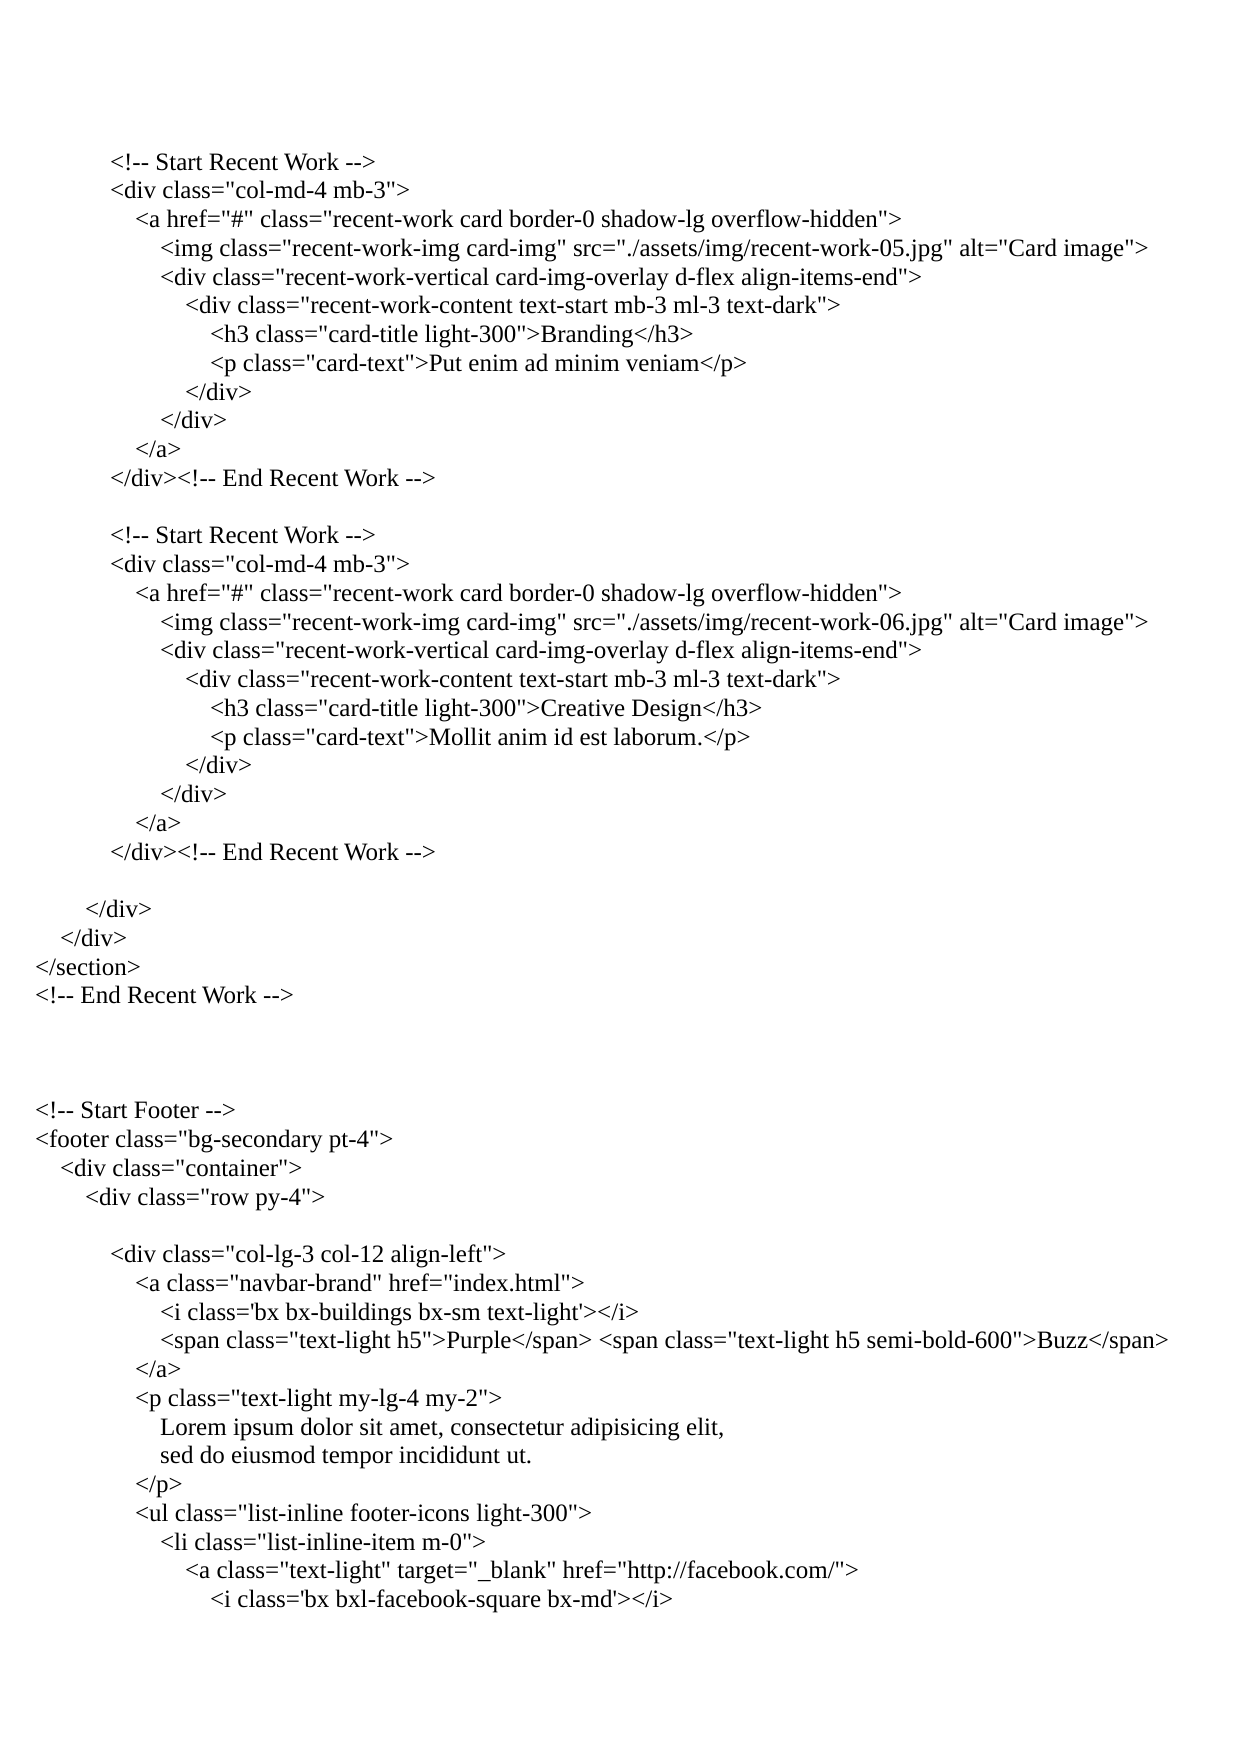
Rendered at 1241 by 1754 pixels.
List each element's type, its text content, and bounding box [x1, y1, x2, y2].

text <div class="recent-work-vertical card-img-overlay d-flex align-items-end"> [10, 636, 1203, 664]
text <i class='bx bxl-facebook-square bx-md'></i> [10, 1584, 1203, 1613]
text </div> [10, 406, 1203, 434]
text </div><!-- End Recent Work --> [10, 837, 1203, 866]
text <p class="text-light my-lg-4 my-2"> [10, 1383, 1203, 1412]
text <div class="row py-4"> [10, 1182, 1203, 1211]
text </a> [10, 434, 1203, 463]
text <p class="card-text">Mollit anim id est laborum.</p> [10, 722, 1203, 751]
text </div> [10, 894, 1203, 923]
text <a href="#" class="recent-work card border-0 shadow-lg overflow-hidden"> [10, 204, 1203, 233]
text <li class="list-inline-item m-0"> [10, 1527, 1203, 1556]
text </div><!-- End Recent Work --> [10, 463, 1203, 492]
text <!-- End Recent Work --> [10, 981, 1203, 1009]
text <div class="recent-work-content text-start mb-3 ml-3 text-dark"> [10, 664, 1203, 693]
text <h3 class="card-title light-300">Creative Design</h3> [10, 693, 1203, 722]
text <!-- Start Recent Work --> [10, 521, 1203, 549]
text <div class="recent-work-content text-start mb-3 ml-3 text-dark"> [10, 291, 1203, 319]
text </div> [10, 377, 1203, 406]
text <h3 class="card-title light-300">Branding</h3> [10, 319, 1203, 348]
text <img class="recent-work-img card-img" src="./assets/img/recent-work-06.jpg" alt="Card image"> [10, 607, 1203, 636]
text sed do eiusmod tempor incididunt ut. [10, 1441, 1203, 1469]
text <img class="recent-work-img card-img" src="./assets/img/recent-work-05.jpg" alt="Card image"> [10, 233, 1203, 262]
text </a> [10, 808, 1203, 837]
text </p> [10, 1469, 1203, 1498]
text </div> [10, 923, 1203, 952]
text <div class="col-md-4 mb-3"> [10, 549, 1203, 578]
text <div class="col-md-4 mb-3"> [10, 176, 1203, 204]
text </a> [10, 1354, 1203, 1383]
text <!-- Start Recent Work --> [10, 147, 1203, 176]
text <ul class="list-inline footer-icons light-300"> [10, 1498, 1203, 1527]
text <i class='bx bx-buildings bx-sm text-light'></i> [10, 1297, 1203, 1326]
text <p class="card-text">Put enim ad minim veniam</p> [10, 348, 1203, 377]
text <div class="recent-work-vertical card-img-overlay d-flex align-items-end"> [10, 262, 1203, 291]
text <!-- Start Footer --> [10, 1096, 1203, 1124]
text <a class="text-light" target="_blank" href="http://facebook.com/"> [10, 1556, 1203, 1584]
text <a class="navbar-brand" href="index.html"> [10, 1268, 1203, 1297]
text Lorem ipsum dolor sit amet, consectetur adipisicing elit, [10, 1412, 1203, 1441]
text </section> [10, 952, 1203, 981]
text <div class="col-lg-3 col-12 align-left"> [10, 1239, 1203, 1268]
text <footer class="bg-secondary pt-4"> [10, 1124, 1203, 1153]
text <div class="container"> [10, 1153, 1203, 1182]
text <span class="text-light h5">Purple</span> <span class="text-light h5 semi-bold-600">Buzz</span> [10, 1326, 1203, 1354]
text </div> [10, 751, 1203, 779]
text </div> [10, 779, 1203, 808]
text <a href="#" class="recent-work card border-0 shadow-lg overflow-hidden"> [10, 578, 1203, 607]
